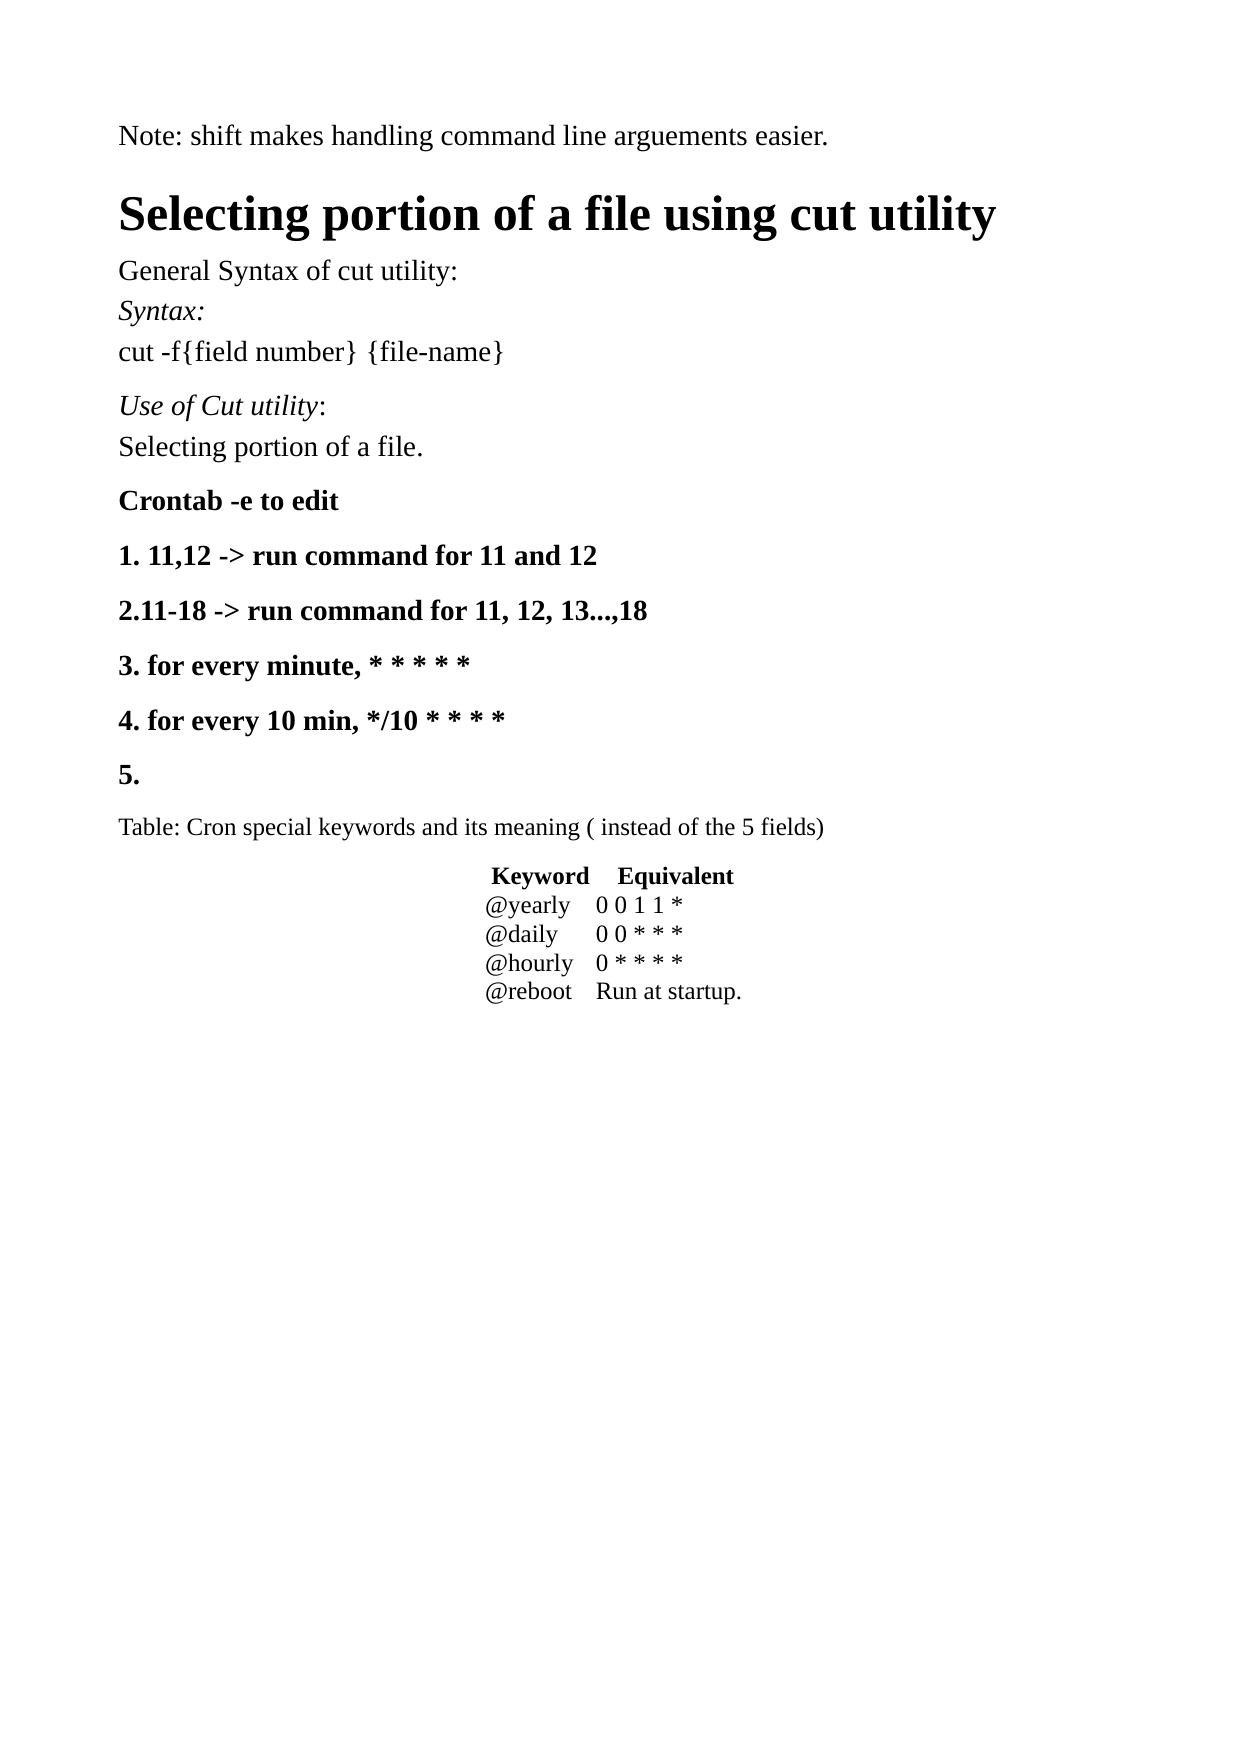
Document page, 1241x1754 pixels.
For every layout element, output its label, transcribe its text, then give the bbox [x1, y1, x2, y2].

table_cell @reboot [485, 976, 596, 1005]
text Crontab -e to edit [118, 483, 1122, 517]
table_cell 0 * * * * [596, 948, 755, 976]
table_header Keyword [485, 861, 596, 890]
text General Syntax of cut utility: Syntax: cut -f{field number} {file-name} [118, 253, 1122, 367]
text 2.11-18 -> run command for 11, 12, 13...,18 [118, 593, 1122, 627]
table_cell 0 0 1 1 * [596, 890, 755, 919]
table_cell @daily [485, 919, 596, 948]
table_cell Run at startup. [596, 976, 755, 1005]
table_header Equivalent [596, 861, 755, 890]
subtitle Selecting portion of a file using cut utility [118, 183, 1122, 241]
table_cell @yearly [485, 890, 596, 919]
table_cell @hourly [485, 948, 596, 976]
text Use of Cut utility: Selecting portion of a file. [118, 388, 1122, 462]
text 4. for every 10 min, */10 * * * * [118, 703, 1122, 736]
text 1. 11,12 -> run command for 11 and 12 [118, 538, 1122, 572]
text 5. [118, 757, 1122, 791]
text 3. for every minute, * * * * * [118, 648, 1122, 681]
text Note: shift makes handling command line arguements easier. [118, 118, 1122, 152]
text Table: Cron special keywords and its meaning ( instead of the 5 fields) [118, 812, 1122, 841]
table_cell 0 0 * * * [596, 919, 755, 948]
